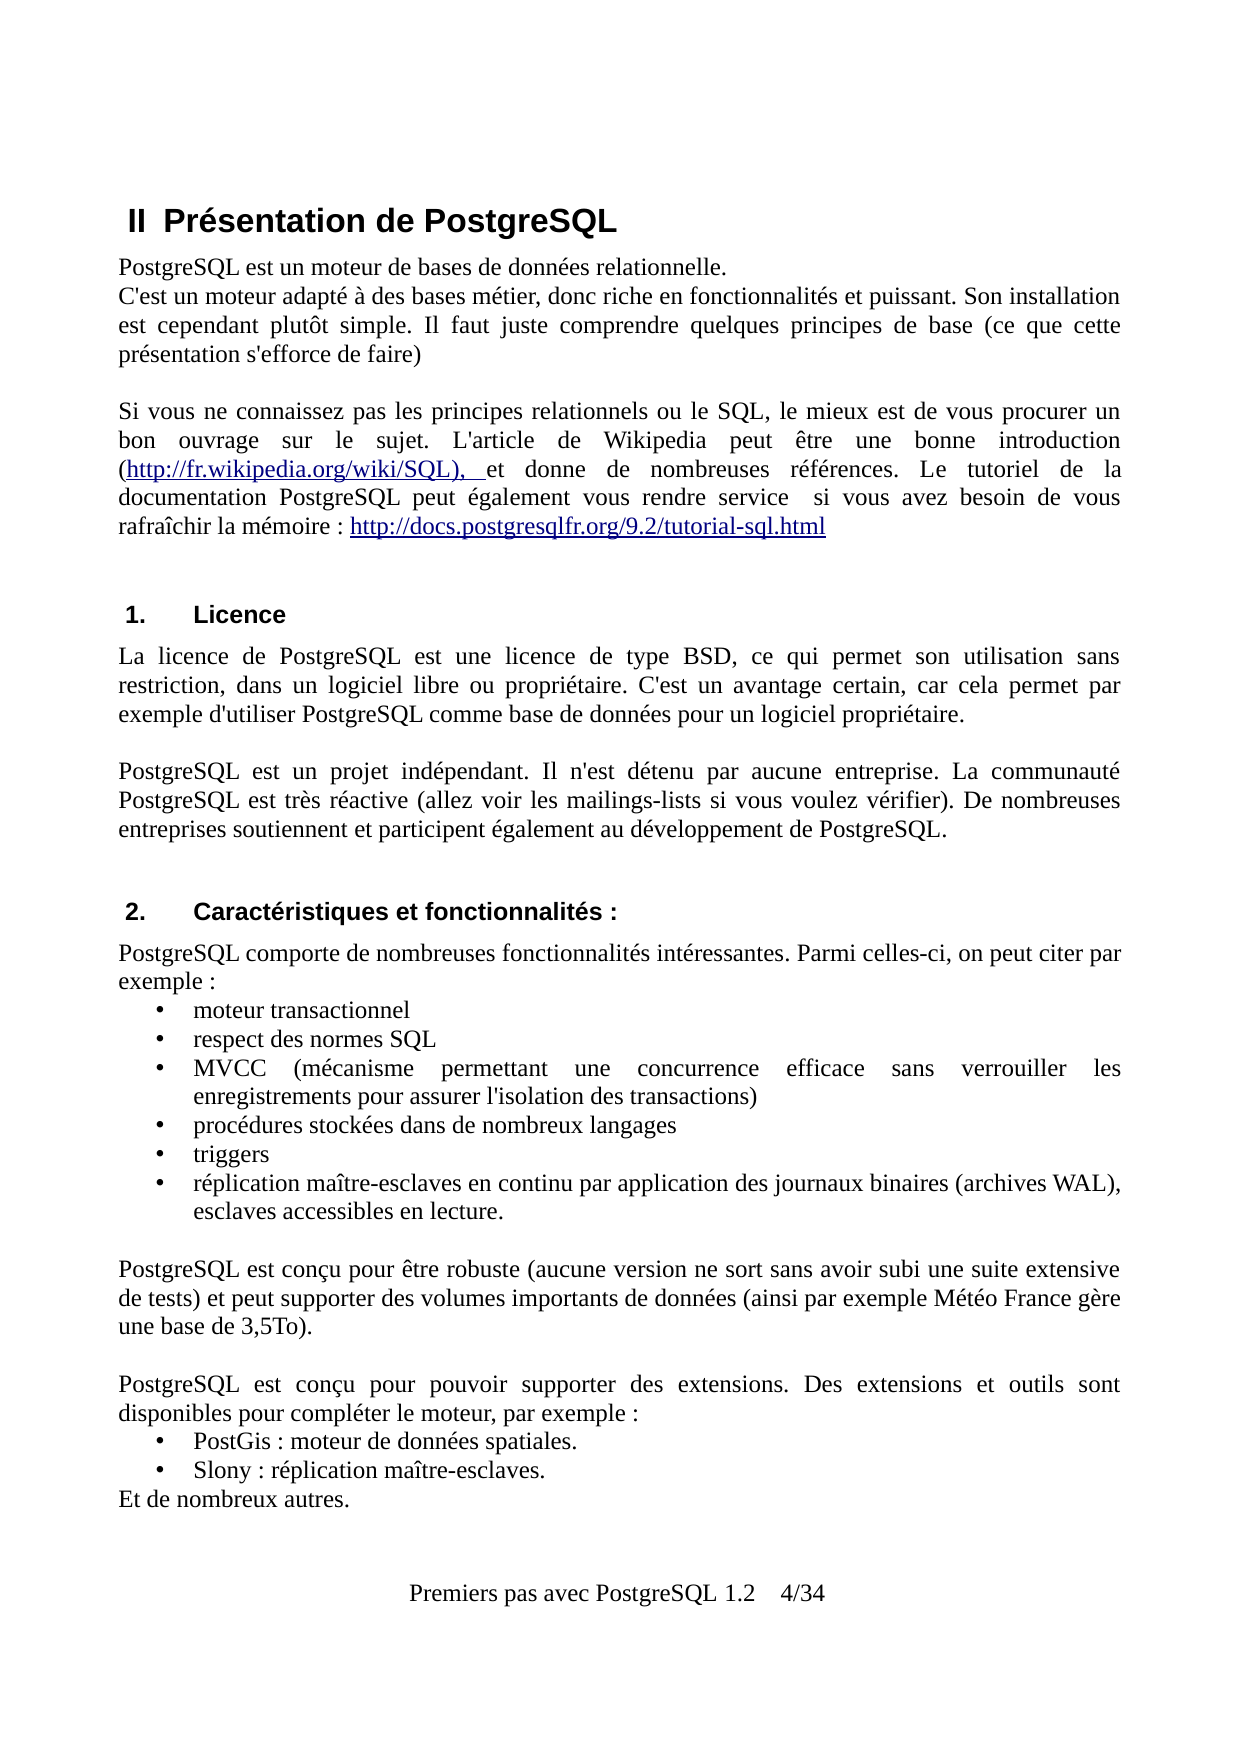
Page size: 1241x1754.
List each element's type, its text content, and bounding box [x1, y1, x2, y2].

list respect des normes SQL [156, 1024, 1122, 1053]
text C'est un moteur adapté à des bases métier, donc riche en fonctionnalités et puissant. Son installation est cependant plutôt simple. Il faut juste comprendre quelques principes de base (ce que cette présentation s'efforce de faire) [118, 281, 1122, 367]
list Slony : réplication maître-esclaves. [156, 1455, 1122, 1484]
text PostgreSQL est un projet indépendant. Il n'est détenu par aucune entreprise. La communauté PostgreSQL est très réactive (allez voir les mailings-lists si vous voulez vérifier). De nombreuses entreprises soutiennent et participent également au développement de PostgreSQL. [118, 756, 1122, 843]
text PostgreSQL est un moteur de bases de données relationnelle. [118, 252, 1122, 281]
text PostgreSQL comporte de nombreuses fonctionnalités intéressantes. Parmi celles-ci, on peut citer par exemple : [118, 938, 1122, 995]
list triggers [156, 1139, 1122, 1168]
list MVCC (mécanisme permettant une concurrence efficace sans verrouiller les enregistrements pour assurer l'isolation des transactions) [156, 1053, 1122, 1110]
subtitle Présentation de PostgreSQL [118, 201, 1122, 240]
subtitle Caractéristiques et fonctionnalités : [118, 896, 1122, 925]
text PostgreSQL est conçu pour être robuste (aucune version ne sort sans avoir subi une suite extensive de tests) et peut supporter des volumes importants de données (ainsi par exemple Météo France gère une base de 3,5To). [118, 1254, 1122, 1340]
text PostgreSQL est conçu pour pouvoir supporter des extensions. Des extensions et outils sont disponibles pour compléter le moteur, par exemple : [118, 1369, 1122, 1426]
list procédures stockées dans de nombreux langages [156, 1110, 1122, 1139]
text Si vous ne connaissez pas les principes relationnels ou le SQL, le mieux est de vous procurer un bon ouvrage sur le sujet. L'article de Wikipedia peut être une bonne introduction (http://fr.wikipedia.org/wiki/SQL), et donne de nombreuses références. Le tutoriel de la documentation PostgreSQL peut également vous rendre service si vous avez besoin de vous rafraîchir la mémoire : http://docs.postgresqlfr.org/9.2/tutorial-sql.html [118, 396, 1122, 540]
list moteur transactionnel [156, 995, 1122, 1024]
list réplication maître-esclaves en continu par application des journaux binaires (archives WAL), esclaves accessibles en lecture. [156, 1168, 1122, 1225]
text Et de nombreux autres. [118, 1484, 1122, 1513]
subtitle Licence [118, 600, 1122, 629]
list PostGis : moteur de données spatiales. [156, 1426, 1122, 1455]
text La licence de PostgreSQL est une licence de type BSD, ce qui permet son utilisation sans restriction, dans un logiciel libre ou propriétaire. C'est un avantage certain, car cela permet par exemple d'utiliser PostgreSQL comme base de données pour un logiciel propriétaire. [118, 641, 1122, 728]
